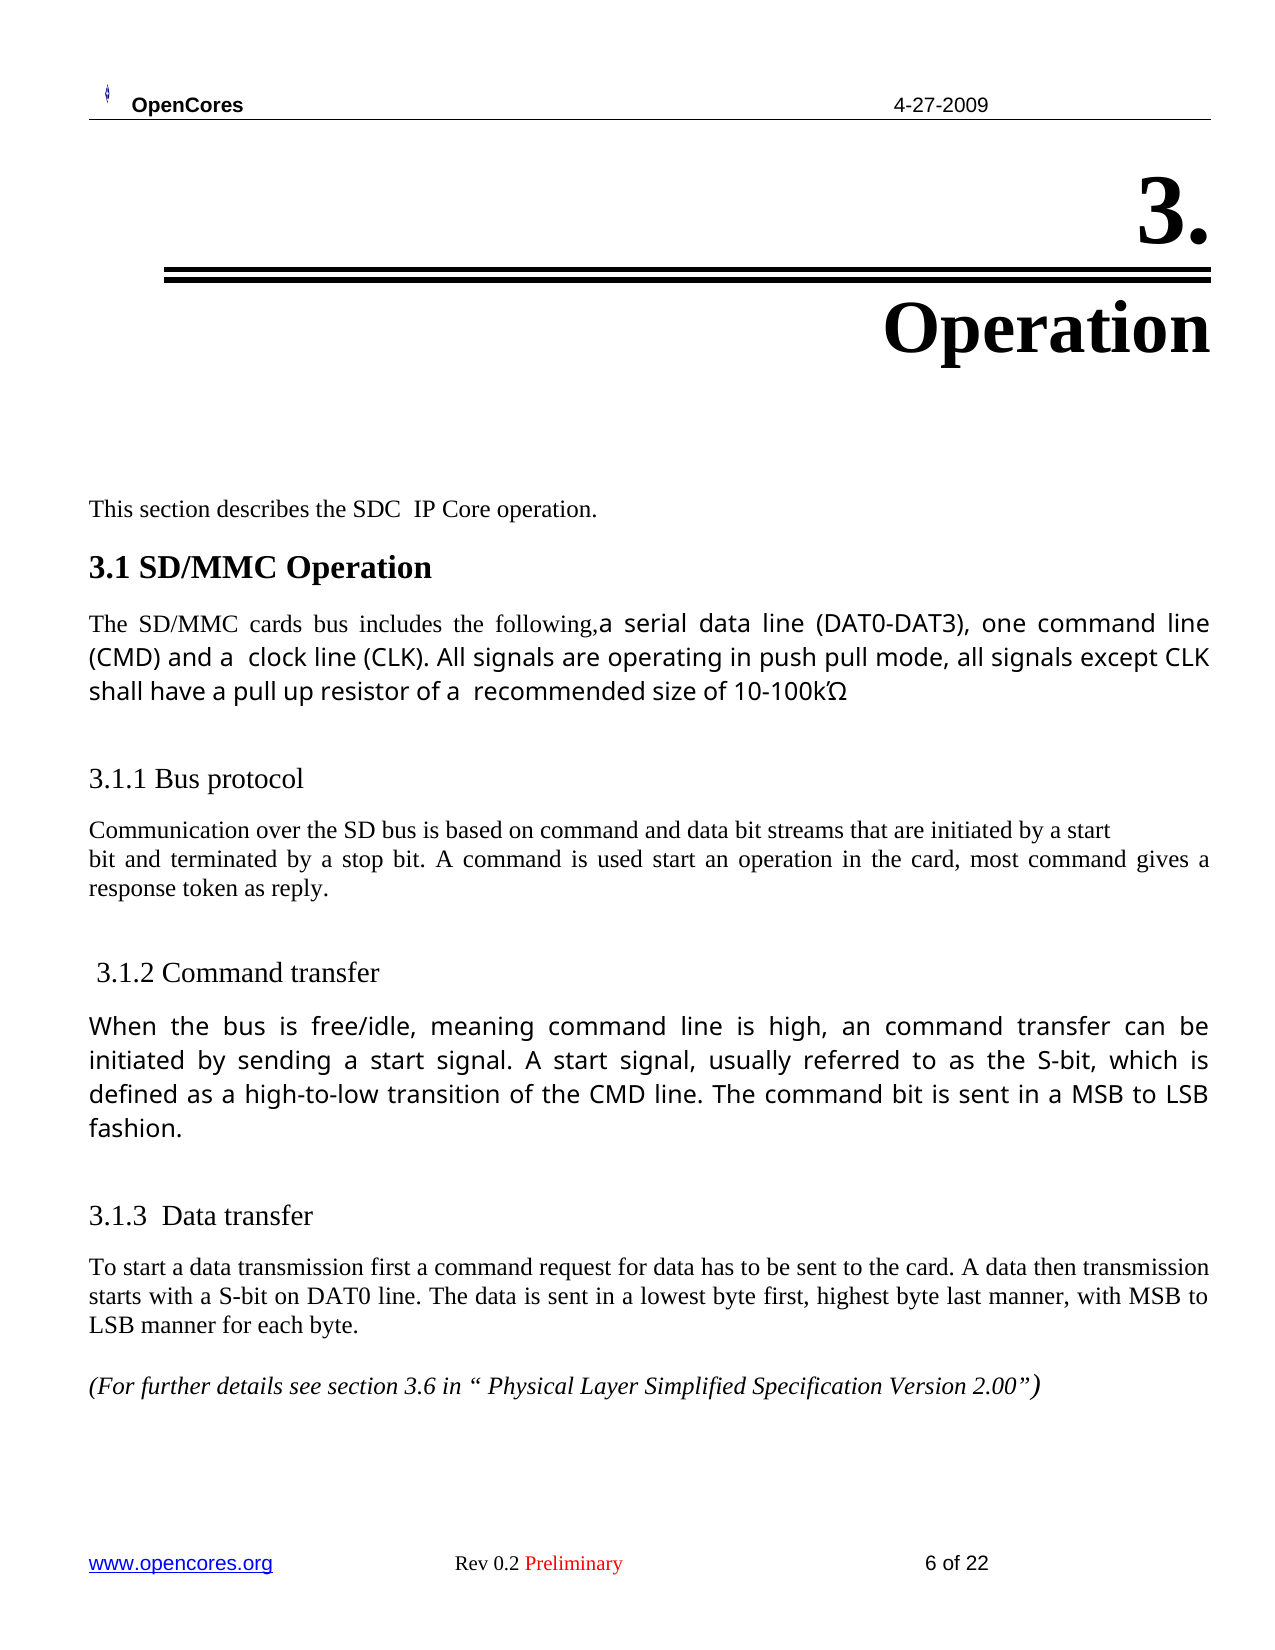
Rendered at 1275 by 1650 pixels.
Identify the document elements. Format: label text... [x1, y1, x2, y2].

subtitle [164, 272, 1211, 277]
subtitle 3.1 SD/MMC Operation [89, 547, 1211, 586]
text (For further details see section 3.6 in “ Physical Layer Simplified Specification Version 2.00”) [89, 1367, 1211, 1401]
subtitle 3.1.3 Data transfer [89, 1198, 1211, 1232]
subtitle Operation [89, 283, 1211, 369]
subtitle 3. [164, 150, 1211, 267]
subtitle 3.1.2 Command transfer [89, 955, 1211, 989]
subtitle 3.1.1 Bus protocol [89, 762, 1211, 795]
text Communication over the SD bus is based on command and data bit streams that are initiated by a start [89, 815, 1211, 844]
text This section describes the SDC IP Core operation. [89, 494, 1211, 523]
text bit and terminated by a stop bit. A command is used start an operation in the card, most command gives a response token as reply. [89, 844, 1211, 902]
text The SD/MMC cards bus includes the following,a serial data line (DAT0-DAT3), one command line (CMD) and a clock line (CLK). All signals are operating in push pull mode, all signals except CLK shall have a pull up resistor of a recommended size of 10-100kΏ [89, 606, 1211, 708]
text When the bus is free/idle, meaning command line is high, an command transfer can be initiated by sending a start signal. A start signal, usually referred to as the S-bit, which is defined as a high-to-low transition of the CMD line. The command bit is sent in a MSB to LSB fashion. [89, 1009, 1211, 1145]
text To start a data transmission first a command request for data has to be sent to the card. A data then transmission starts with a S-bit on DAT0 line. The data is sent in a lowest byte first, highest byte last manner, with MSB to LSB manner for each byte. [89, 1252, 1211, 1338]
